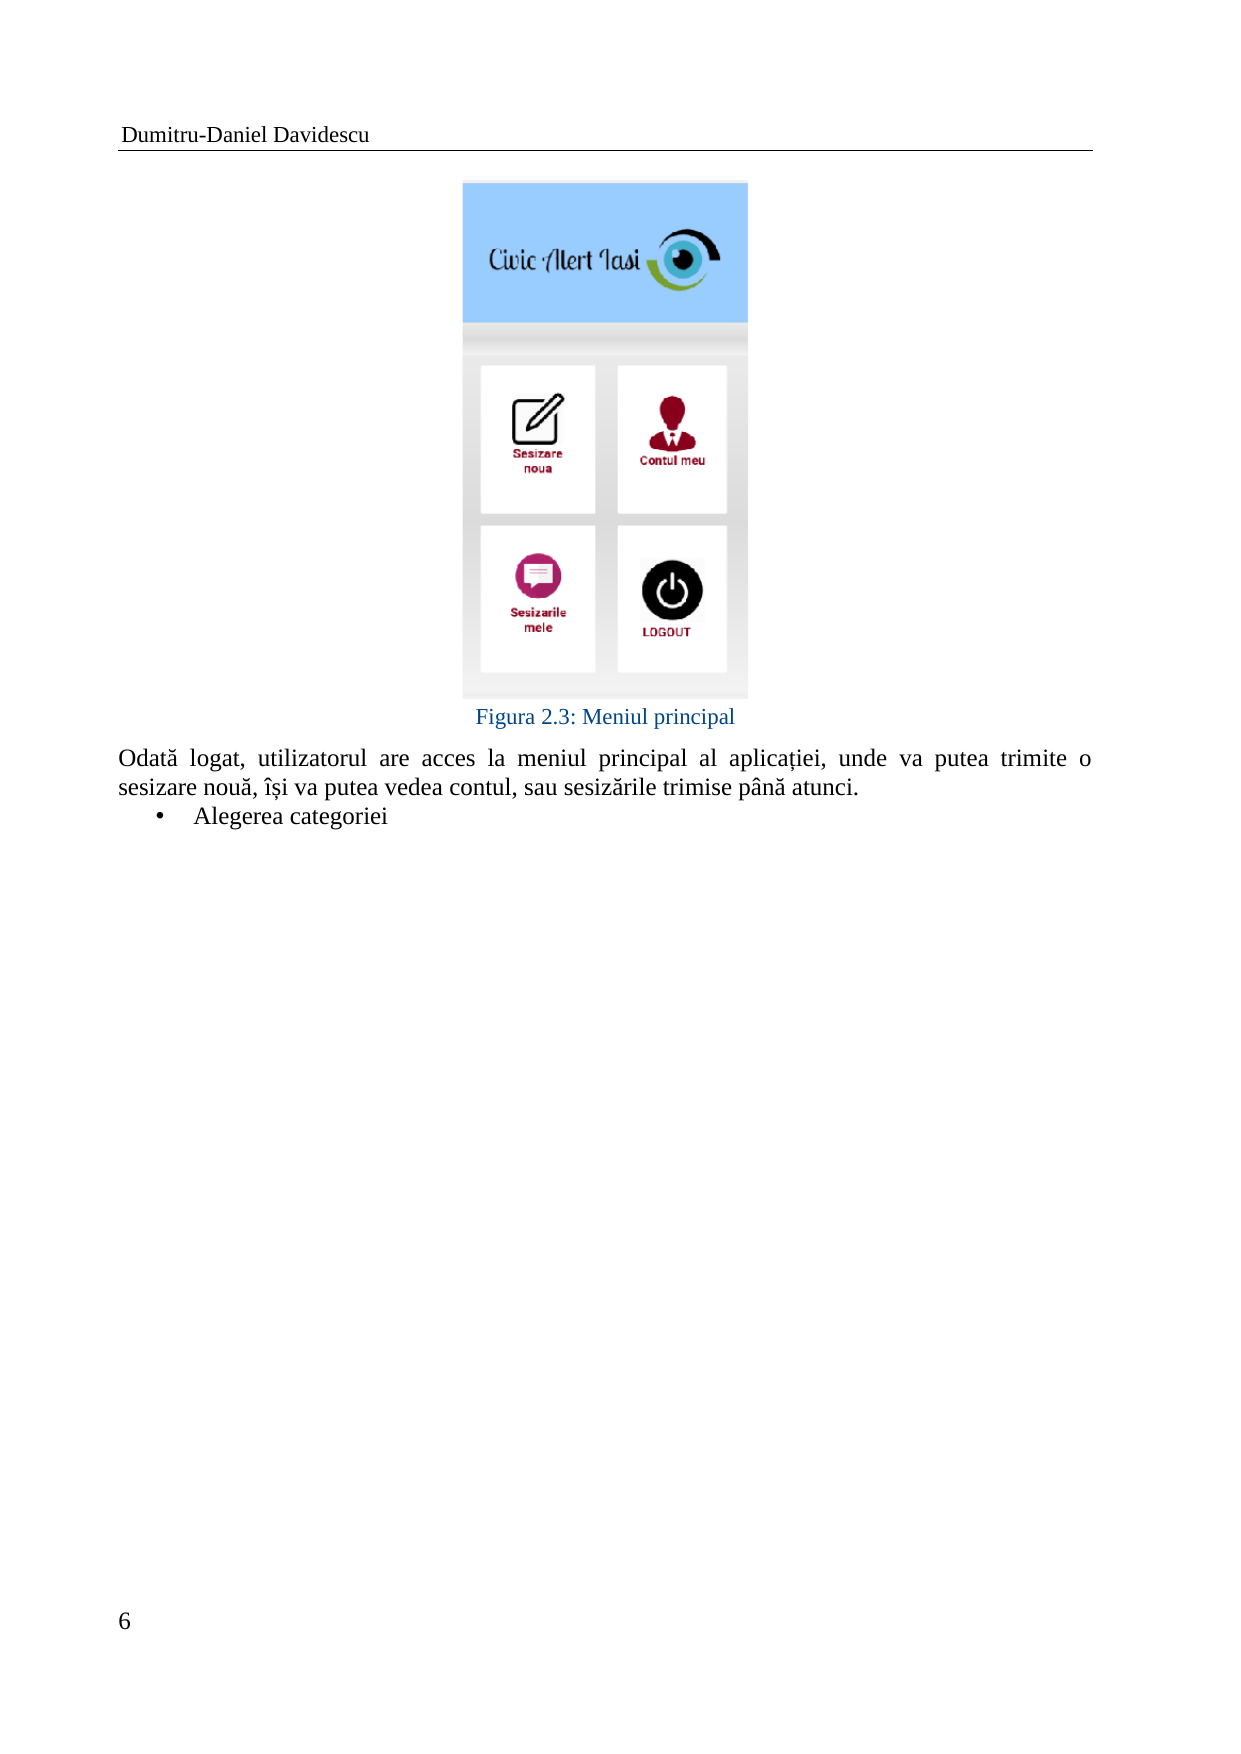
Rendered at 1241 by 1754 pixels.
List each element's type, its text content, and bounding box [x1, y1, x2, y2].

picture [462, 180, 749, 699]
text Figura 2.3: Meniul principal [437, 180, 773, 730]
text Odată logat, utilizatorul are acces la meniul principal al aplicației, unde va putea trimite o sesizare nouă, își va putea vedea contul, sau sesizările trimise până atunci. [118, 180, 1093, 801]
list Alegerea categoriei [156, 801, 1093, 829]
